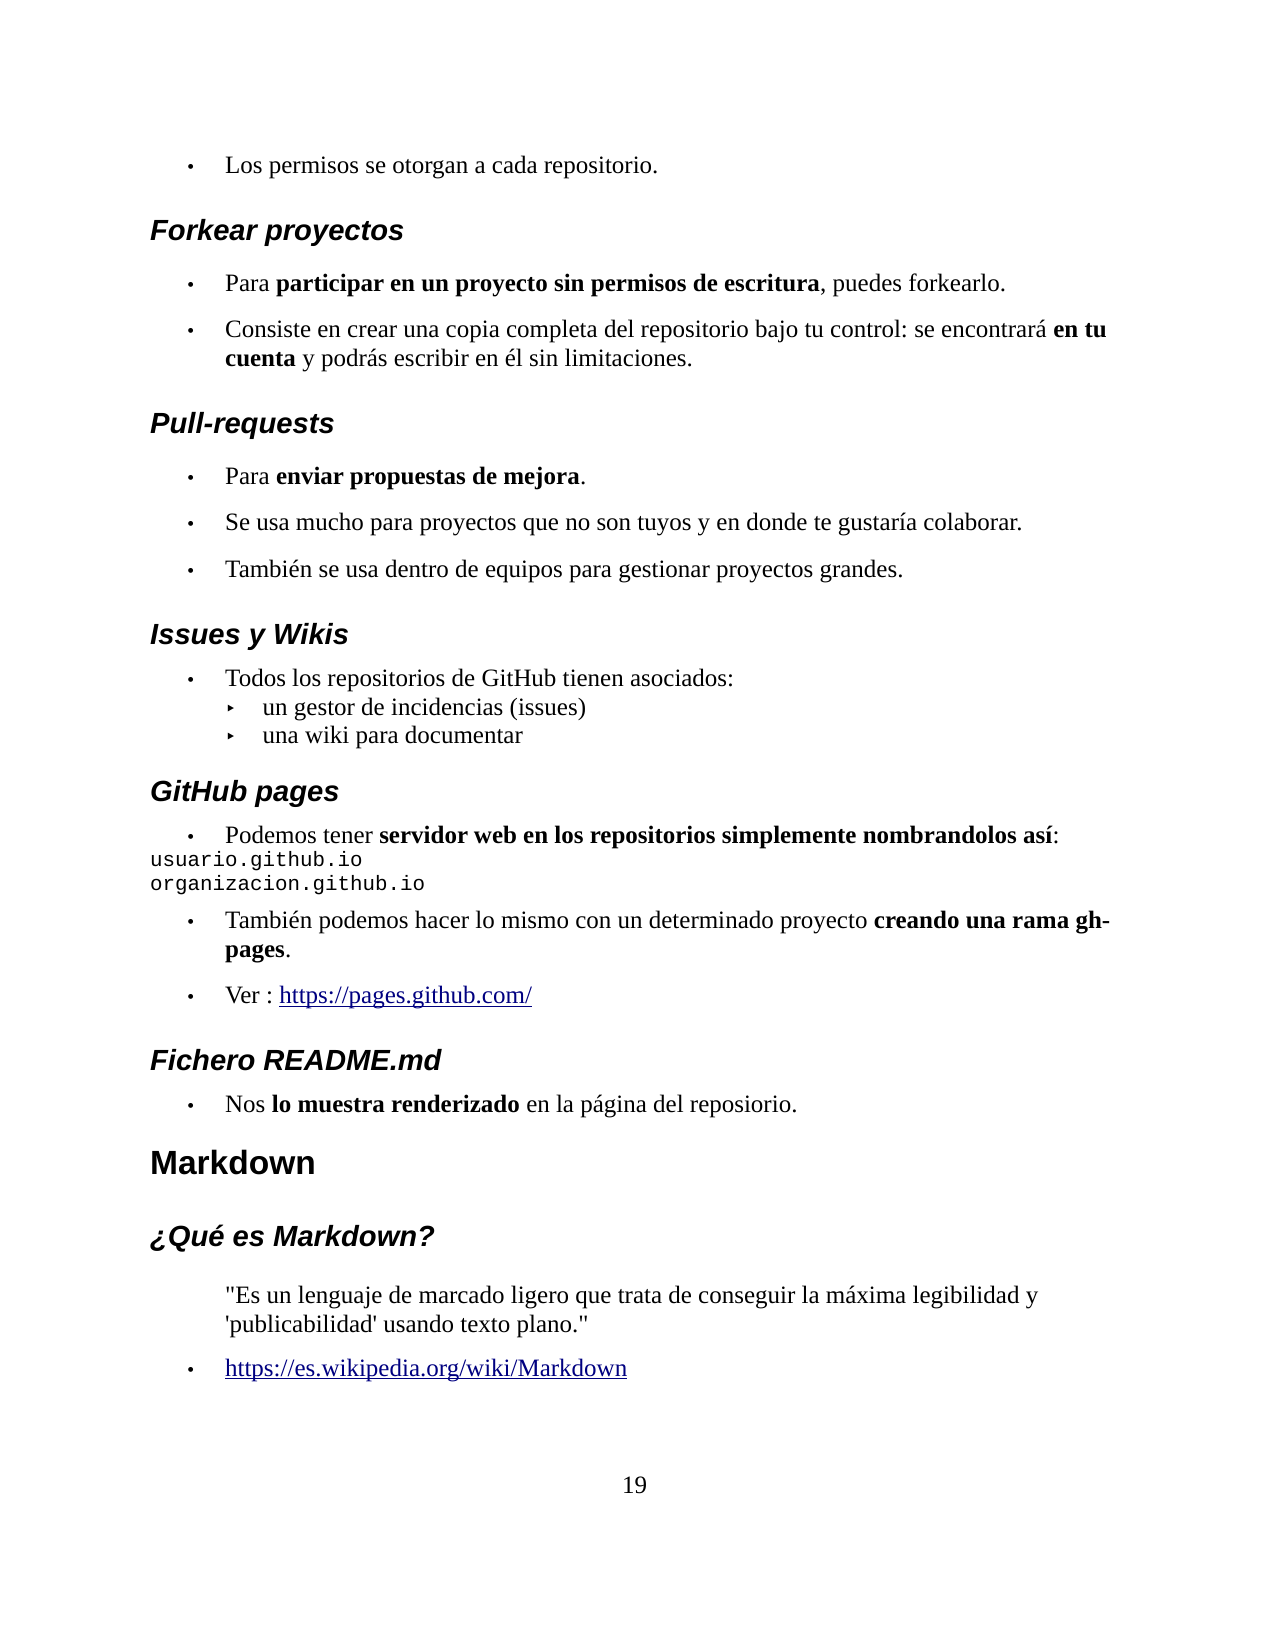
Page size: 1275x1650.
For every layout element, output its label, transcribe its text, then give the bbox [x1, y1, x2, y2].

subtitle Issues y Wikis [150, 617, 1125, 650]
text organizacion.github.io [150, 873, 1125, 896]
subtitle Fichero README.md [150, 1043, 1125, 1077]
subtitle ¿Qué es Markdown? [150, 1219, 1125, 1253]
list Consiste en crear una copia completa del repositorio bajo tu control: se encontrará en tu cuenta y podrás escribir en él sin limitaciones. [187, 314, 1125, 372]
list Para participar en un proyecto sin permisos de escritura, puedes forkearlo. [187, 268, 1125, 296]
list También se usa dentro de equipos para gestionar proyectos grandes. [187, 554, 1125, 583]
subtitle Forkear proyectos [150, 213, 1125, 246]
subtitle GitHub pages [150, 774, 1125, 808]
list https://es.wikipedia.org/wiki/Markdown [187, 1353, 1125, 1382]
list Los permisos se otorgan a cada repositorio. [187, 150, 1125, 179]
text "Es un lenguaje de marcado ligero que trata de conseguir la máxima legibilidad y 'publicabilidad' usando texto plano." [225, 1280, 1125, 1338]
list una wiki para documentar [225, 720, 1125, 749]
subtitle Pull-requests [150, 406, 1125, 439]
list Se usa mucho para proyectos que no son tuyos y en donde te gustaría colaborar. [187, 507, 1125, 536]
list Para enviar propuestas de mejora. [187, 461, 1125, 489]
list Nos lo muestra renderizado en la página del reposiorio. [187, 1089, 1125, 1118]
subtitle Markdown [150, 1143, 1125, 1182]
list Podemos tener servidor web en los repositorios simplemente nombrandolos así: [187, 820, 1125, 849]
list un gestor de incidencias (issues) [225, 692, 1125, 720]
list Ver : https://pages.github.com/ [187, 981, 1125, 1009]
list Todos los repositorios de GitHub tienen asociados: [187, 663, 1125, 692]
list También podemos hacer lo mismo con un determinado proyecto creando una rama gh-pages. [187, 905, 1125, 963]
text usuario.github.io [150, 849, 1125, 873]
